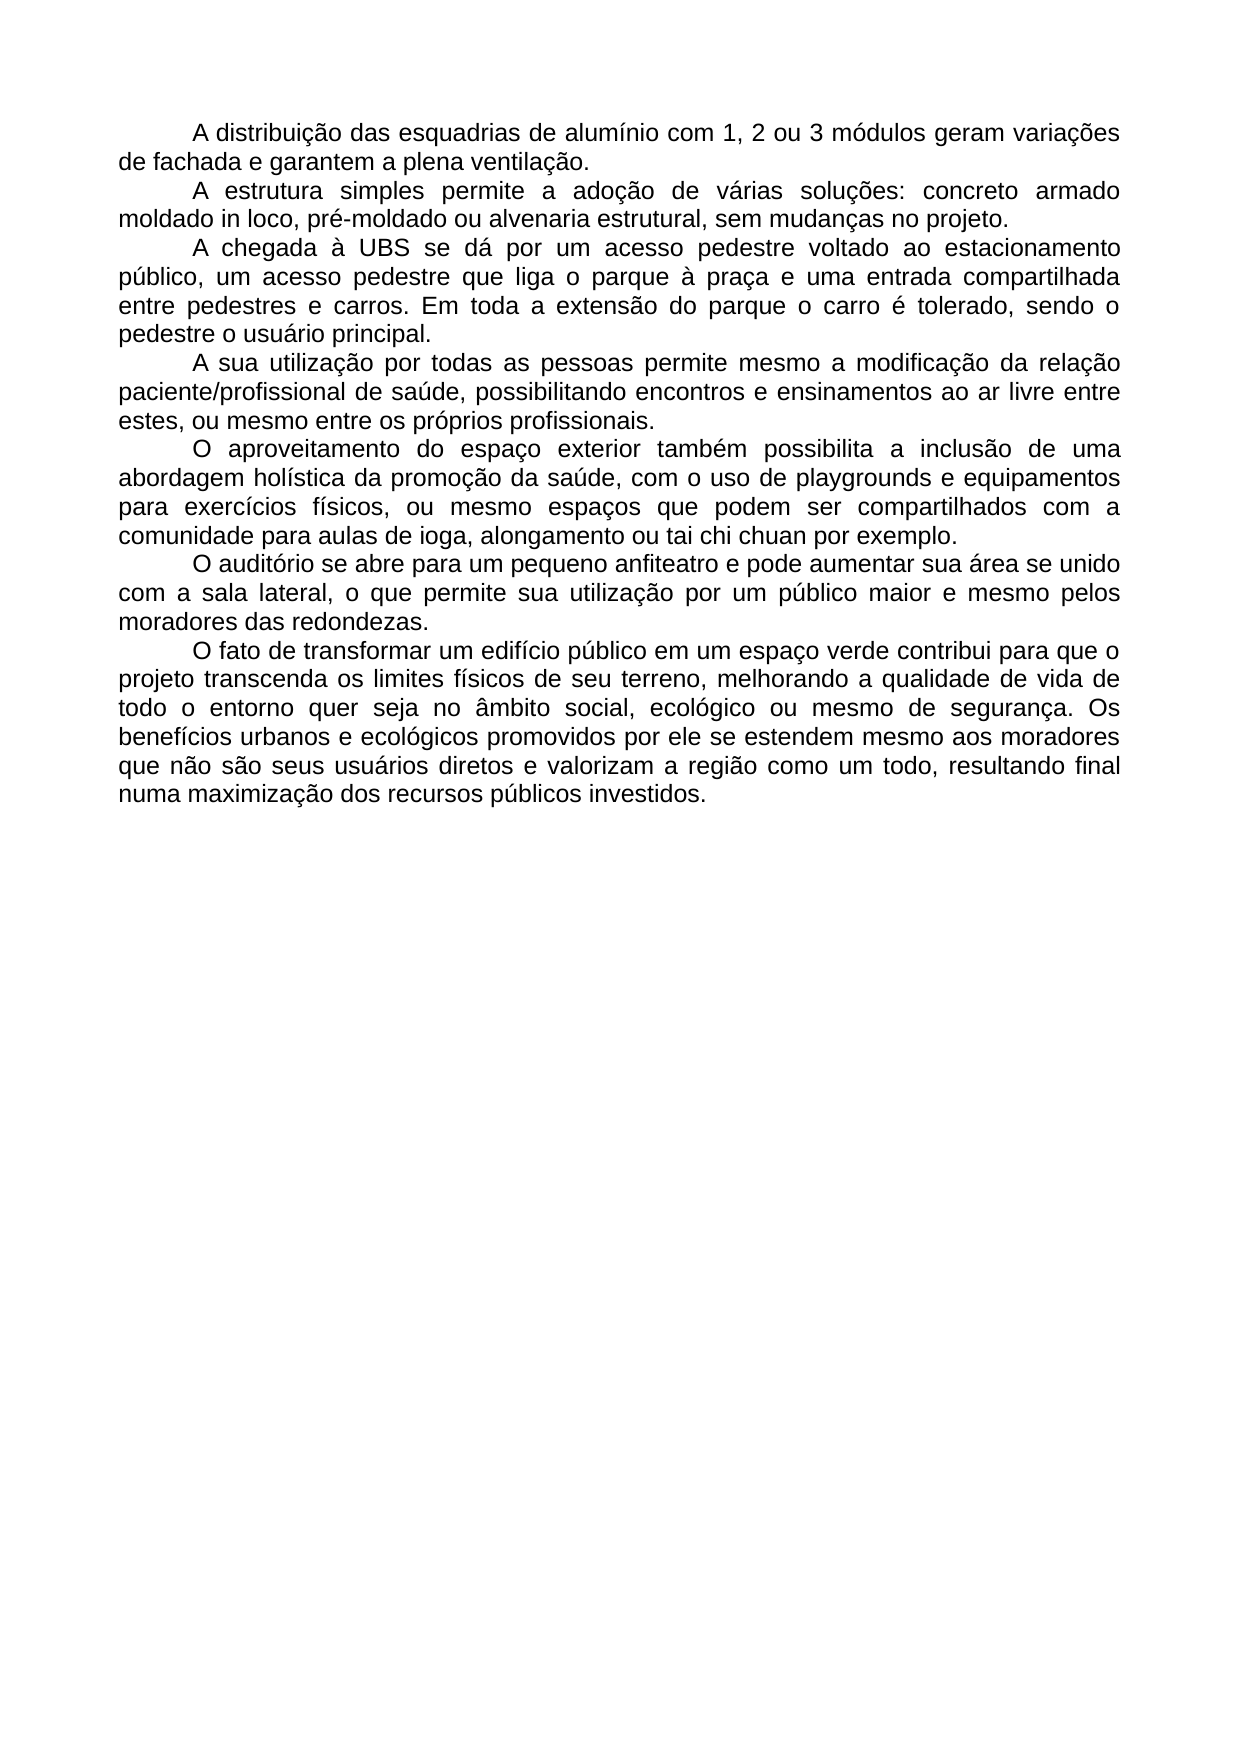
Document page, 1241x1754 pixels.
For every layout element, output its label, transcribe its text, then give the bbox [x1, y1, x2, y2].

text O aproveitamento do espaço exterior também possibilita a inclusão de uma abordagem holística da promoção da saúde, com o uso de playgrounds e equipamentos para exercícios físicos, ou mesmo espaços que podem ser compartilhados com a comunidade para aulas de ioga, alongamento ou tai chi chuan por exemplo. [118, 434, 1122, 549]
text A distribuição das esquadrias de alumínio com 1, 2 ou 3 módulos geram variações de fachada e garantem a plena ventilação. [118, 118, 1122, 176]
text O auditório se abre para um pequeno anfiteatro e pode aumentar sua área se unido com a sala lateral, o que permite sua utilização por um público maior e mesmo pelos moradores das redondezas. [118, 549, 1122, 636]
text A sua utilização por todas as pessoas permite mesmo a modificação da relação paciente/profissional de saúde, possibilitando encontros e ensinamentos ao ar livre entre estes, ou mesmo entre os próprios profissionais. [118, 348, 1122, 434]
text A estrutura simples permite a adoção de várias soluções: concreto armado moldado in loco, pré-moldado ou alvenaria estrutural, sem mudanças no projeto. [118, 176, 1122, 233]
text O fato de transformar um edifício público em um espaço verde contribui para que o projeto transcenda os limites físicos de seu terreno, melhorando a qualidade de vida de todo o entorno quer seja no âmbito social, ecológico ou mesmo de segurança. Os benefícios urbanos e ecológicos promovidos por ele se estendem mesmo aos moradores que não são seus usuários diretos e valorizam a região como um todo, resultando final numa maximização dos recursos públicos investidos. [118, 636, 1122, 808]
text A chegada à UBS se dá por um acesso pedestre voltado ao estacionamento público, um acesso pedestre que liga o parque à praça e uma entrada compartilhada entre pedestres e carros. Em toda a extensão do parque o carro é tolerado, sendo o pedestre o usuário principal. [118, 233, 1122, 348]
